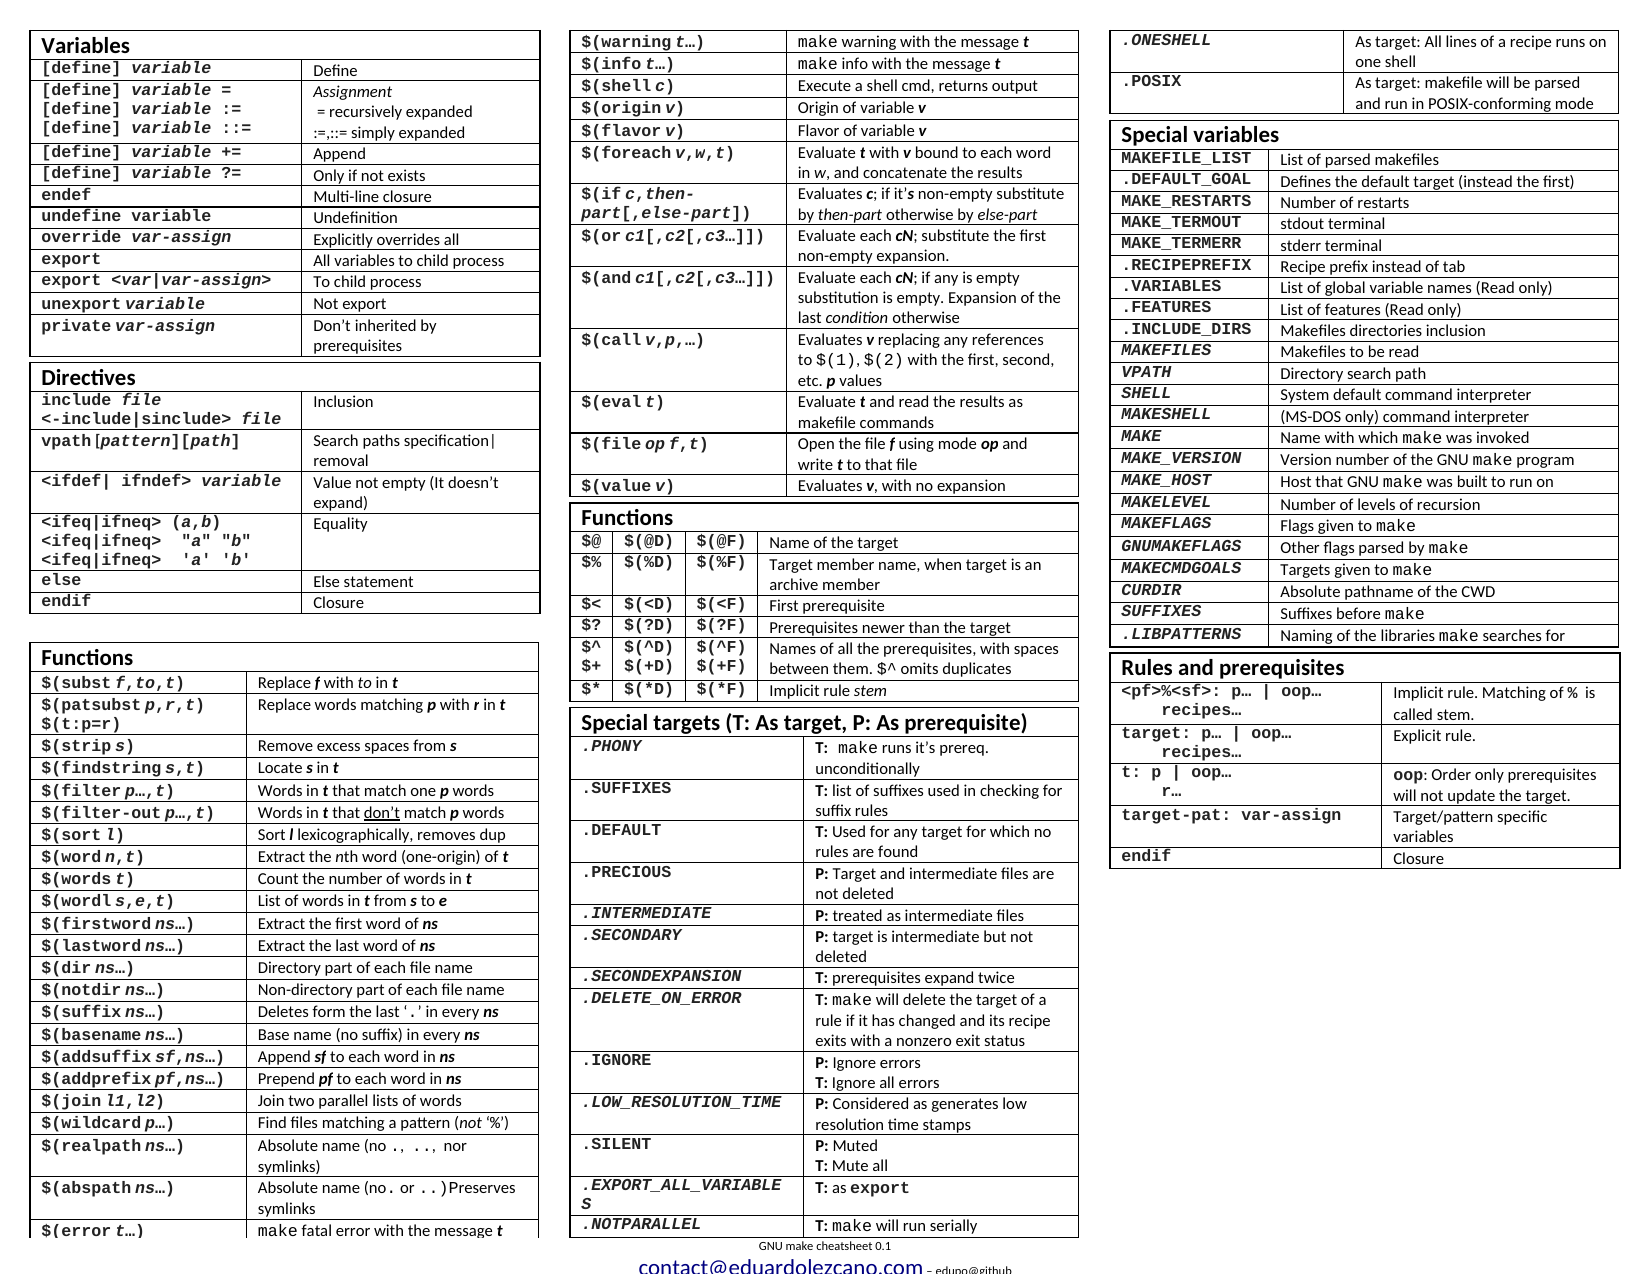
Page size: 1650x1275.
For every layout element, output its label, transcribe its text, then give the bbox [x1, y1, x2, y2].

table_cell List of global variable names (Read only) [1269, 278, 1618, 298]
table_cell SUFFIXES [1111, 603, 1268, 624]
table_cell MAKE_VERSION [1111, 449, 1268, 471]
table_cell Multi-line closure [302, 186, 539, 206]
table_cell Replace f with to in t [247, 672, 538, 693]
table_cell $(^D) $(+D) [613, 638, 685, 680]
table_cell MAKESHELL [1111, 406, 1268, 426]
table_cell MAKECMDGOALS [1111, 560, 1268, 581]
table_cell $(*F) [686, 681, 757, 701]
table_cell MAKEFILE_LIST [1111, 150, 1268, 170]
table_cell $? [571, 617, 612, 637]
table_cell Only if not exists [302, 165, 539, 185]
table_header Functions [31, 643, 538, 671]
table_cell $(strip s) [31, 735, 246, 757]
table_cell MAKE_TERMOUT [1111, 214, 1268, 234]
table_cell Extract the nth word (one-origin) of t [247, 846, 538, 867]
table_cell $(file op f,t) [571, 434, 786, 474]
table_cell Prepend pf to each word in ns [247, 1068, 538, 1089]
table_cell $(info t…) [571, 53, 786, 74]
table_cell Target/pattern specific variables [1382, 806, 1619, 847]
table_cell As target: makefile will be parsed and run in POSIX-conforming mode [1344, 73, 1618, 113]
table_cell t: p | oop… r… [1111, 764, 1381, 805]
table_cell $(shell c) [571, 75, 786, 97]
table_cell .EXPORT_ALL_VARIABLES [571, 1177, 803, 1215]
table_cell List of words in t from s to e [247, 891, 538, 912]
table_cell Open the file f using mode op and write t to that file [787, 434, 1078, 474]
table_header Rules and prerequisites [1111, 654, 1619, 682]
table_cell $(*D) [613, 681, 685, 701]
table_cell Search paths specification|removal [302, 430, 539, 471]
text GNU make cheatsheet 0.1 [0, 1238, 1650, 1253]
table_cell Absolute name (no ., .., nor symlinks) [247, 1135, 538, 1176]
table_cell Implicit rule. Matching of % is called stem. [1382, 683, 1619, 724]
table_cell $(?D) [613, 617, 685, 637]
table_cell Closure [302, 593, 539, 613]
table_cell [define] variable = [define] variable := [define] variable ::= [31, 81, 301, 142]
table_cell SHELL [1111, 385, 1268, 405]
table_cell .SECONDARY [571, 926, 803, 967]
table_cell [define] variable ?= [31, 165, 301, 185]
table_cell $(flavor v) [571, 120, 786, 141]
table_cell .SECONDEXPANSION [571, 968, 803, 988]
table_cell $(filter-out p…,t) [31, 802, 246, 823]
table_cell First prerequisite [758, 596, 1078, 616]
table_cell Names of all the prerequisites, with spaces between them. $^ omits duplicates [758, 638, 1078, 680]
table_cell Undefinition [302, 208, 539, 228]
table_cell Evaluates c; if it’s non-empty substitute by then-part otherwise by else-part [787, 184, 1078, 224]
table_cell Name with which make was invoked [1269, 427, 1618, 448]
table_cell Explicitly overrides all [302, 229, 539, 249]
table_cell $(sort l) [31, 824, 246, 845]
table_cell Don’t inherited by prerequisites [302, 315, 539, 356]
table_cell $(filter p…,t) [31, 780, 246, 801]
table_cell $(lastword ns…) [31, 935, 246, 956]
table_cell $(word n,t) [31, 846, 246, 867]
table_cell .POSIX [1111, 73, 1343, 113]
table_cell export <var|var-assign> [31, 272, 301, 292]
table_cell $^ $+ [571, 638, 612, 680]
table_cell Equality [302, 514, 539, 570]
table_cell Name of the target [758, 532, 1078, 553]
table_cell Value not empty (It doesn’t expand) [302, 472, 539, 513]
table_cell $(?F) [686, 617, 757, 637]
table_cell MAKE_HOST [1111, 472, 1268, 493]
table_cell P: treated as intermediate files [804, 905, 1078, 925]
table_cell MAKEFILES [1111, 342, 1268, 362]
table_cell Extract the last word of ns [247, 935, 538, 956]
table_cell Evaluate each cN; substitute the first non-empty expansion. [787, 225, 1078, 266]
table_cell Makefiles directories inclusion [1269, 320, 1618, 341]
table_cell Number of restarts [1269, 192, 1618, 213]
table_cell $(if c,then-part[,else-part]) [571, 184, 786, 224]
table_cell List of parsed makefiles [1269, 150, 1618, 170]
table_cell Number of levels of recursion [1269, 494, 1618, 514]
table_cell MAKE_TERMERR [1111, 235, 1268, 255]
table_cell private var-assign [31, 315, 301, 356]
table_cell Words in t that match one p words [247, 780, 538, 801]
table_cell T: make runs it’s prereq. unconditionally [804, 737, 1078, 779]
table_cell $(<D) [613, 596, 685, 616]
table_cell Evaluate t with v bound to each word in w, and concatenate the results [787, 142, 1078, 183]
table_cell Evaluates v replacing any references to $(1), $(2) with the first, second, etc. p values [787, 329, 1078, 391]
table_cell $(foreach v,w,t) [571, 142, 786, 183]
table_cell oop: Order only prerequisites will not update the target. [1382, 764, 1619, 805]
table_cell .VARIABLES [1111, 278, 1268, 298]
table_cell .RECIPEPREFIX [1111, 256, 1268, 277]
table_cell Explicit rule. [1382, 725, 1619, 763]
table_cell Absolute name (no. or ..)Preserves symlinks [247, 1177, 538, 1219]
table_cell .ONESHELL [1111, 31, 1343, 72]
table_cell Origin of variable v [787, 98, 1078, 119]
table_cell Absolute pathname of the CWD [1269, 582, 1618, 602]
table_cell Find files matching a pattern (not ‘%’) [247, 1113, 538, 1134]
table_cell Inclusion [302, 392, 539, 429]
table_cell $(wildcard p…) [31, 1113, 246, 1134]
table_cell System default command interpreter [1269, 385, 1618, 405]
table_cell T: make will delete the target of a rule if it has changed and its recipe exits with a nonzero exit status [804, 989, 1078, 1051]
table_cell T: as export [804, 1177, 1078, 1215]
table_cell .INCLUDE_DIRS [1111, 320, 1268, 341]
table_cell $(patsubst p,r,t) $(t:p=r) [31, 694, 246, 734]
table_cell [define] variable [31, 60, 301, 80]
table_cell As target: All lines of a recipe runs on one shell [1344, 31, 1618, 72]
table_cell Target member name, when target is an archive member [758, 554, 1078, 594]
table_cell Host that GNU make was built to run on [1269, 472, 1618, 493]
table_cell stderr terminal [1269, 235, 1618, 255]
table_cell $(subst f,to,t) [31, 672, 246, 693]
table_cell $(wordl s,e,t) [31, 891, 246, 912]
table_cell MAKEFLAGS [1111, 515, 1268, 536]
table_header Directives [31, 363, 539, 391]
table_cell MAKELEVEL [1111, 494, 1268, 514]
table_cell Append sf to each word in ns [247, 1046, 538, 1067]
table_cell make fatal error with the message t [247, 1220, 538, 1238]
table_cell (MS-DOS only) command interpreter [1269, 406, 1618, 426]
table_cell undefine variable [31, 208, 301, 228]
table_cell T: list of suffixes used in checking for suffix rules [804, 780, 1078, 820]
table_cell List of features (Read only) [1269, 299, 1618, 319]
table_cell Deletes form the last ‘.’ in every ns [247, 1002, 538, 1023]
table_cell Prerequisites newer than the target [758, 617, 1078, 637]
table_cell Locate s in t [247, 758, 538, 779]
table_cell $(abspath ns…) [31, 1177, 246, 1219]
table_cell override var-assign [31, 229, 301, 249]
table_cell endif [31, 593, 301, 613]
table_cell $(error t…) [31, 1220, 246, 1238]
table_cell $(join l1,l2) [31, 1090, 246, 1112]
table_cell $(%D) [613, 554, 685, 594]
table_cell Define [302, 60, 539, 80]
table_cell MAKE_RESTARTS [1111, 192, 1268, 213]
table_cell MAKE [1111, 427, 1268, 448]
table_cell $< [571, 596, 612, 616]
table_cell Replace words matching p with r in t [247, 694, 538, 734]
table_cell Makefiles to be read [1269, 342, 1618, 362]
table_cell Flavor of variable v [787, 120, 1078, 141]
table_cell Remove excess spaces from s [247, 735, 538, 757]
table_cell .LIBPATTERNS [1111, 625, 1268, 646]
table_cell P: Ignore errors T: Ignore all errors [804, 1052, 1078, 1093]
table_cell .INTERMEDIATE [571, 905, 803, 925]
table_cell endif [1111, 848, 1381, 868]
table_cell $@ [571, 532, 612, 553]
table_cell .DELETE_ON_ERROR [571, 989, 803, 1051]
table_cell $(findstring s,t) [31, 758, 246, 779]
table_cell export [31, 250, 301, 271]
table_cell .LOW_RESOLUTION_TIME [571, 1094, 803, 1134]
table_cell stdout terminal [1269, 214, 1618, 234]
table_cell .NOTPARALLEL [571, 1216, 803, 1237]
table_cell make info with the message t [787, 53, 1078, 74]
table_cell Closure [1382, 848, 1619, 868]
table_cell <ifdef| ifndef> variable [31, 472, 301, 513]
table_cell .PHONY [571, 737, 803, 779]
table_cell Directory part of each file name [247, 957, 538, 978]
table_cell $% [571, 554, 612, 594]
table_cell vpath [pattern][path] [31, 430, 301, 471]
table_cell Assignment = recursively expanded :=,::= simply expanded [302, 81, 539, 142]
table_cell $(addsuffix sf,ns…) [31, 1046, 246, 1067]
table_cell GNUMAKEFLAGS [1111, 537, 1268, 558]
table_cell T: prerequisites expand twice [804, 968, 1078, 988]
table_cell Base name (no suffix) in every ns [247, 1024, 538, 1045]
table_cell Join two parallel lists of words [247, 1090, 538, 1112]
table_cell .PRECIOUS [571, 863, 803, 904]
table_cell P: target is intermediate but not deleted [804, 926, 1078, 967]
table_cell Recipe prefix instead of tab [1269, 256, 1618, 277]
table_cell T: Used for any target for which no rules are found [804, 821, 1078, 862]
table_cell Non-directory part of each file name [247, 980, 538, 1001]
table_cell make warning with the message t [787, 31, 1078, 52]
table_cell unexport variable [31, 293, 301, 314]
table_cell $(dir ns…) [31, 957, 246, 978]
table_cell P: Target and intermediate files are not deleted [804, 863, 1078, 904]
table_cell $(call v,p,…) [571, 329, 786, 391]
table_cell .SILENT [571, 1135, 803, 1176]
table_cell Words in t that don’t match p words [247, 802, 538, 823]
table_cell $(warning t…) [571, 31, 786, 52]
table_cell $(notdir ns…) [31, 980, 246, 1001]
text contact@eduardolezcano.com – edupo@github [0, 1253, 1650, 1274]
table_cell Defines the default target (instead the first) [1269, 171, 1618, 191]
table_cell CURDIR [1111, 582, 1268, 602]
table_cell $(<F) [686, 596, 757, 616]
table_cell Implicit rule stem [758, 681, 1078, 701]
table_cell $* [571, 681, 612, 701]
table_cell Flags given to make [1269, 515, 1618, 536]
table_cell $(realpath ns…) [31, 1135, 246, 1176]
table_cell .IGNORE [571, 1052, 803, 1093]
table_cell P: Considered as generates low resolution time stamps [804, 1094, 1078, 1134]
table_cell else [31, 571, 301, 592]
table_header Variables [31, 31, 539, 59]
table_cell .SUFFIXES [571, 780, 803, 820]
table_cell $(basename ns…) [31, 1024, 246, 1045]
table_cell Else statement [302, 571, 539, 592]
table_cell $(words t) [31, 869, 246, 890]
table_cell $(or c1[,c2[,c3…]]) [571, 225, 786, 266]
table_cell $(suffix ns…) [31, 1002, 246, 1023]
table_cell $(@D) [613, 532, 685, 553]
table_cell Naming of the libraries make searches for [1269, 625, 1618, 646]
table_cell All variables to child process [302, 250, 539, 271]
table_cell P: Muted T: Mute all [804, 1135, 1078, 1176]
table_cell $(and c1[,c2[,c3…]]) [571, 267, 786, 328]
table_cell VPATH [1111, 363, 1268, 383]
table_cell .FEATURES [1111, 299, 1268, 319]
table_cell Evaluate each cN; if any is empty substitution is empty. Expansion of the last condition otherwise [787, 267, 1078, 328]
table_cell Evaluate t and read the results as makefile commands [787, 392, 1078, 432]
table_cell T: make will run serially [804, 1216, 1078, 1237]
table_cell Extract the first word of ns [247, 913, 538, 934]
table_cell target-pat: var-assign [1111, 806, 1381, 847]
table_cell Other flags parsed by make [1269, 537, 1618, 558]
table_cell Sort l lexicographically, removes dup [247, 824, 538, 845]
table_cell .DEFAULT [571, 821, 803, 862]
table_cell Evaluates v, with no expansion [787, 475, 1078, 496]
table_cell $(@F) [686, 532, 757, 553]
table_cell $(^F) $(+F) [686, 638, 757, 680]
table_cell $(addprefix pf,ns…) [31, 1068, 246, 1089]
table_cell Count the number of words in t [247, 869, 538, 890]
table_cell Suffixes before make [1269, 603, 1618, 624]
table_header Special variables [1111, 121, 1618, 148]
table_cell Not export [302, 293, 539, 314]
table_cell To child process [302, 272, 539, 292]
table_cell Version number of the GNU make program [1269, 449, 1618, 471]
table_cell Append [302, 144, 539, 164]
table_cell $(value v) [571, 475, 786, 496]
table_cell Directory search path [1269, 363, 1618, 383]
table_cell $(origin v) [571, 98, 786, 119]
table_cell <pf>%<sf>: p… | oop… recipes… [1111, 683, 1381, 724]
table_header Special targets (T: As target, P: As prerequisite) [571, 708, 1078, 736]
table_header Functions [571, 504, 1078, 531]
table_cell Execute a shell cmd, returns output [787, 75, 1078, 97]
table_cell $(%F) [686, 554, 757, 594]
table_cell endef [31, 186, 301, 206]
table_cell Targets given to make [1269, 560, 1618, 581]
table_cell $(firstword ns…) [31, 913, 246, 934]
table_cell [define] variable += [31, 144, 301, 164]
table_cell $(eval t) [571, 392, 786, 432]
table_cell .DEFAULT_GOAL [1111, 171, 1268, 191]
